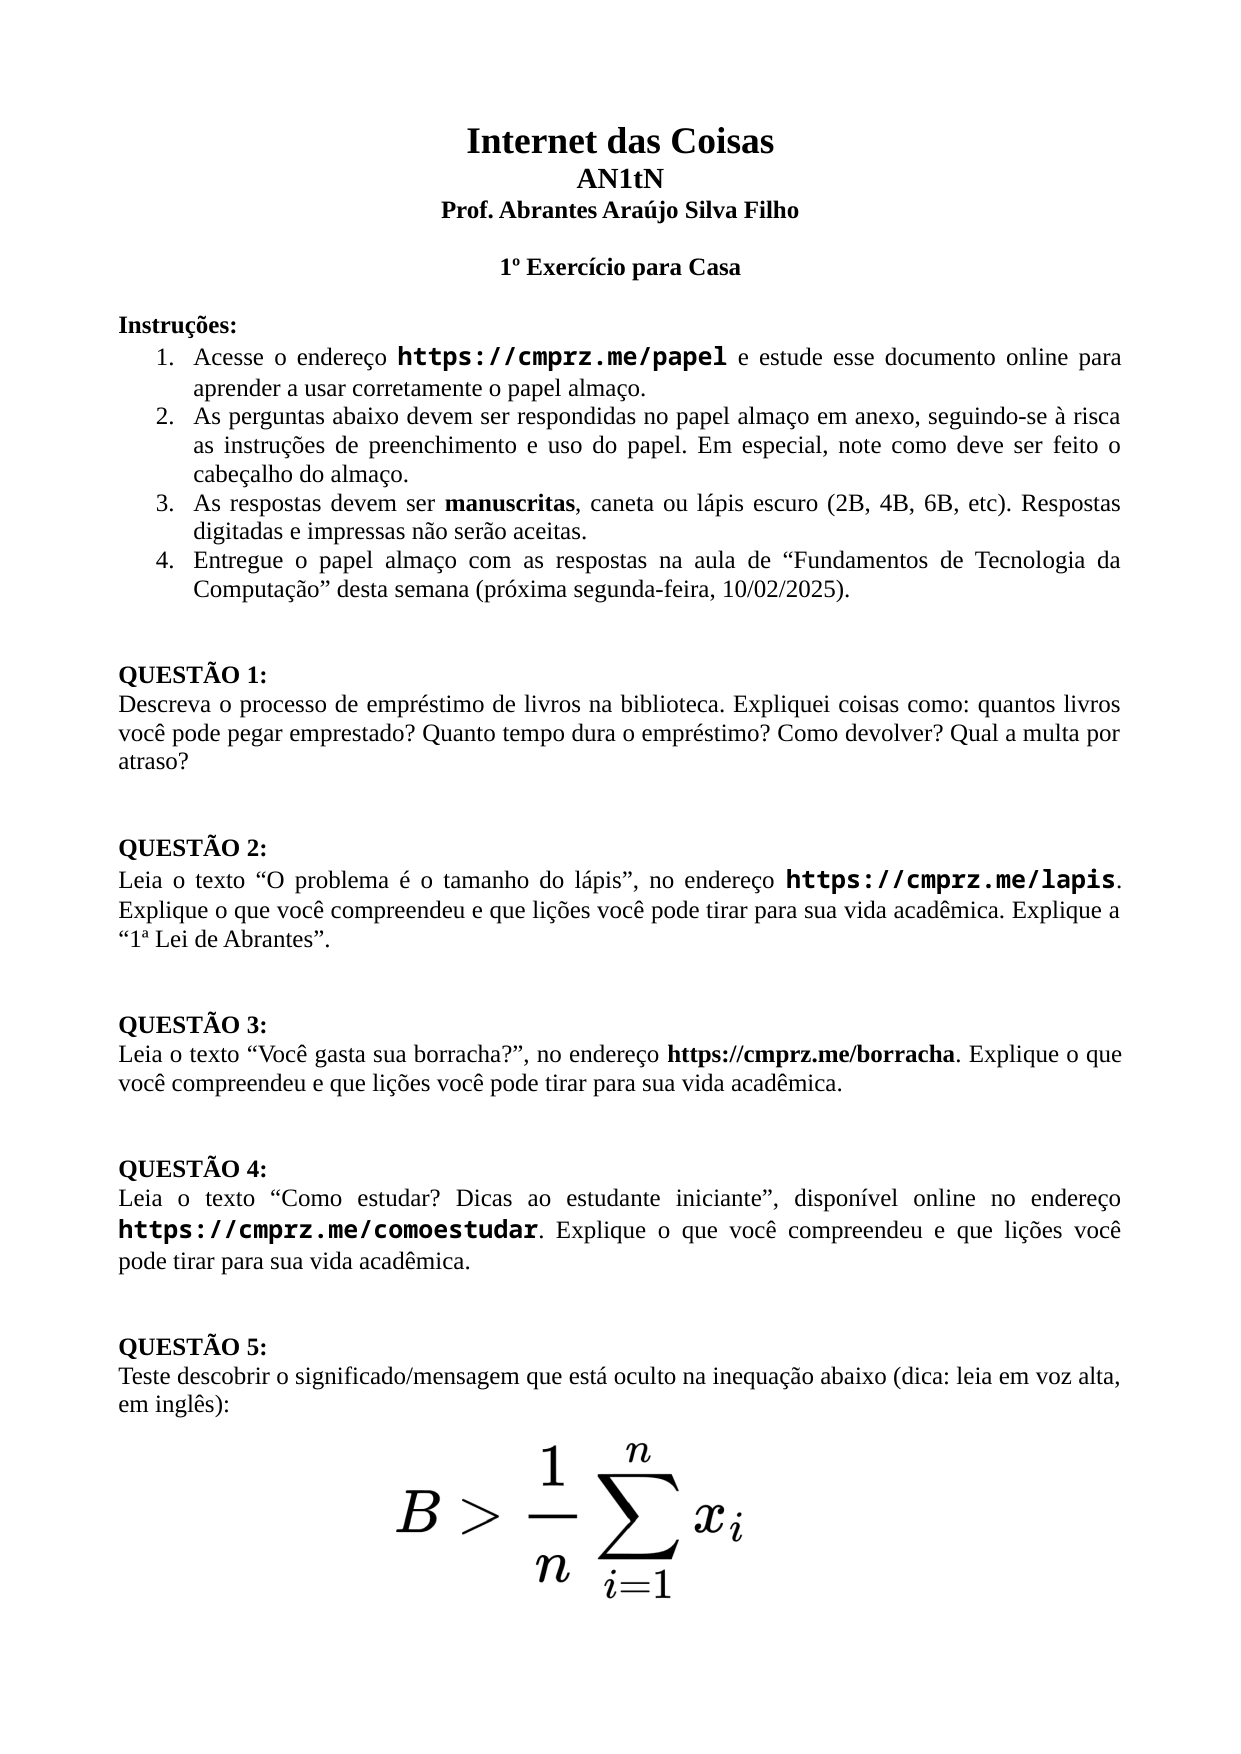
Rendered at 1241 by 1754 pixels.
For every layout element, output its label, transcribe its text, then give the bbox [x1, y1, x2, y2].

text Leia o texto “Você gasta sua borracha?”, no endereço https://cmprz.me/borracha. Explique o que você compreendeu e que lições você pode tirar para sua vida acadêmica. [118, 1039, 1122, 1097]
list Entregue o papel almaço com as respostas na aula de “Fundamentos de Tecnologia da Computação” desta semana (próxima segunda-feira, 10/02/2025). [156, 545, 1122, 603]
text Prof. Abrantes Araújo Silva Filho [118, 195, 1122, 223]
text Leia o texto “Como estudar? Dicas ao estudante iniciante”, disponível online no endereço https://cmprz.me/comoestudar. Explique o que você compreendeu e que lições você pode tirar para sua vida acadêmica. [118, 1183, 1122, 1274]
picture [392, 1438, 747, 1602]
text Internet das Coisas [118, 118, 1122, 161]
text Instruções: [118, 310, 1122, 338]
text Leia o texto “O problema é o tamanho do lápis”, no endereço https://cmprz.me/lapis. Explique o que você compreendeu e que lições você pode tirar para sua vida acadêmica. Explique a “1ª Lei de Abrantes”. [118, 861, 1122, 953]
text Teste descobrir o significado/mensagem que está oculto na inequação abaixo (dica: leia em voz alta, em inglês): [118, 1361, 1122, 1418]
text QUESTÃO 1: [118, 660, 1122, 689]
list As respostas devem ser manuscritas, caneta ou lápis escuro (2B, 4B, 6B, etc). Respostas digitadas e impressas não serão aceitas. [156, 488, 1122, 545]
text Descreva o processo de empréstimo de livros na biblioteca. Expliquei coisas como: quantos livros você pode pegar emprestado? Quanto tempo dura o empréstimo? Como devolver? Qual a multa por atraso? [118, 689, 1122, 775]
list As perguntas abaixo devem ser respondidas no papel almaço em anexo, seguindo-se à risca as instruções de preenchimento e uso do papel. Em especial, note como deve ser feito o cabeçalho do almaço. [156, 401, 1122, 488]
text AN1tN [118, 161, 1122, 195]
text 1º Exercício para Casa [118, 252, 1122, 281]
text QUESTÃO 3: [118, 1010, 1122, 1039]
text QUESTÃO 4: [118, 1154, 1122, 1183]
text QUESTÃO 5: [118, 1332, 1122, 1361]
text QUESTÃO 2: [118, 833, 1122, 861]
list Acesse o endereço https://cmprz.me/papel e estude esse documento online para aprender a usar corretamente o papel almaço. [156, 338, 1122, 401]
